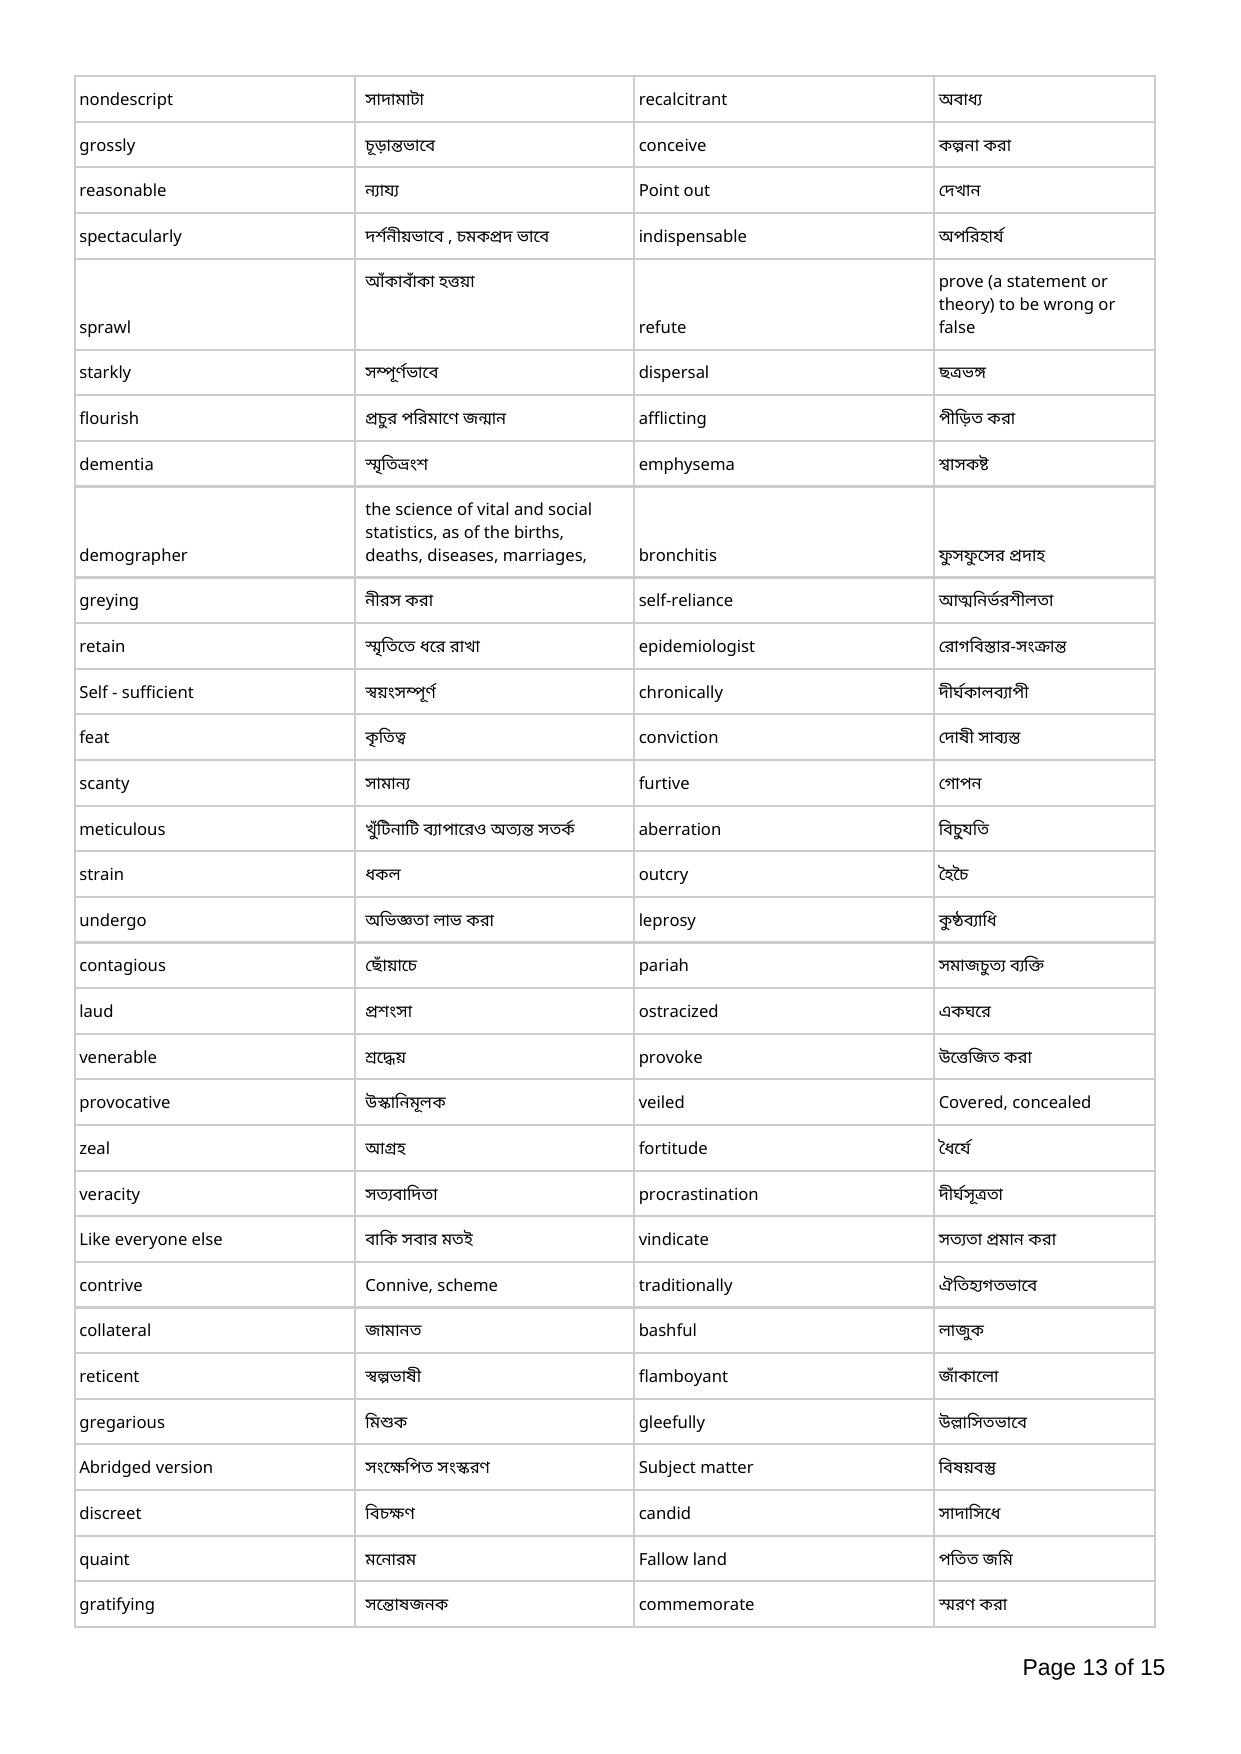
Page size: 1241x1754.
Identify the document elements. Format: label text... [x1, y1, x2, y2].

table_cell bronchitis [635, 488, 933, 576]
table_cell বিচক্ষণ [356, 1491, 633, 1534]
table_cell ঐতিহ্যগতভাবে [935, 1263, 1154, 1306]
table_cell অপরিহার্য [935, 214, 1154, 257]
table_cell refute [635, 260, 933, 348]
table_cell শ্রদ্ধেয় [356, 1035, 633, 1078]
table_cell বিষয়বস্তু [935, 1445, 1154, 1489]
table_cell greying [76, 579, 354, 622]
table_cell পীড়িত করা [935, 396, 1154, 440]
table_cell স্বয়ংসম্পূর্ণ [356, 670, 633, 713]
table_cell conviction [635, 715, 933, 759]
table_cell ন্যায্য [356, 168, 633, 212]
table_cell আগ্রহ [356, 1126, 633, 1169]
table_cell indispensable [635, 214, 933, 257]
table_cell ধৈর্যে [935, 1126, 1154, 1169]
table_cell laud [76, 989, 354, 1033]
table_cell একঘরে [935, 989, 1154, 1033]
table_cell ছোঁয়াচে [356, 944, 633, 987]
table_cell পতিত জমি [935, 1537, 1154, 1580]
table_cell vindicate [635, 1217, 933, 1261]
table_cell veiled [635, 1080, 933, 1124]
table_cell flamboyant [635, 1354, 933, 1398]
table_cell dispersal [635, 351, 933, 394]
table_cell Connive, scheme [356, 1263, 633, 1306]
table_cell veracity [76, 1172, 354, 1215]
table_cell লাজুক [935, 1309, 1154, 1352]
table_cell leprosy [635, 898, 933, 941]
table_cell Abridged version [76, 1445, 354, 1489]
table_cell candid [635, 1491, 933, 1534]
table_cell epidemiologist [635, 624, 933, 668]
table_cell emphysema [635, 442, 933, 485]
table_cell প্রচুর পরিমাণে জন্মান [356, 396, 633, 440]
table_cell সম্পূর্ণভাবে [356, 351, 633, 394]
table_cell demographer [76, 488, 354, 576]
table_cell উল্লাসিতভাবে [935, 1400, 1154, 1443]
table_cell venerable [76, 1035, 354, 1078]
table_cell afflicting [635, 396, 933, 440]
table_cell conceive [635, 123, 933, 166]
table_cell স্মৃতিতে ধরে রাখা [356, 624, 633, 668]
table_cell flourish [76, 396, 354, 440]
table_cell গোপন [935, 761, 1154, 804]
table_cell nondescript [76, 77, 354, 121]
table_cell খুঁটিনাটি ব্যাপারেও অত্যন্ত সতর্ক [356, 807, 633, 850]
table_cell prove (a statement or theory) to be wrong or false [935, 260, 1154, 348]
table_cell Subject matter [635, 1445, 933, 1489]
table_cell সন্তোষজনক [356, 1582, 633, 1626]
table_cell স্বল্পভাষী [356, 1354, 633, 1398]
table_cell starkly [76, 351, 354, 394]
table_cell provocative [76, 1080, 354, 1124]
table_cell bashful [635, 1309, 933, 1352]
table_cell Covered, concealed [935, 1080, 1154, 1124]
table_cell contrive [76, 1263, 354, 1306]
table_cell স্মৃতিভ্রংশ [356, 442, 633, 485]
table_cell zeal [76, 1126, 354, 1169]
table_cell feat [76, 715, 354, 759]
table_cell procrastination [635, 1172, 933, 1215]
table_cell শ্বাসকষ্ট [935, 442, 1154, 485]
table_cell হৈচৈ [935, 852, 1154, 896]
table_cell ছত্রভঙ্গ [935, 351, 1154, 394]
table_cell aberration [635, 807, 933, 850]
table_cell spectacularly [76, 214, 354, 257]
table_cell quaint [76, 1537, 354, 1580]
table_cell নীরস করা [356, 579, 633, 622]
table_cell স্মরণ করা [935, 1582, 1154, 1626]
table_cell উত্তেজিত করা [935, 1035, 1154, 1078]
table_cell অভিজ্ঞতা লাভ করা [356, 898, 633, 941]
table_cell sprawl [76, 260, 354, 348]
table_cell ফুসফুসের প্রদাহ [935, 488, 1154, 576]
table_cell undergo [76, 898, 354, 941]
table_cell সত্যবাদিতা [356, 1172, 633, 1215]
table_cell reasonable [76, 168, 354, 212]
table_cell দেখান [935, 168, 1154, 212]
table_cell বাকি সবার মতই [356, 1217, 633, 1261]
table_cell জামানত [356, 1309, 633, 1352]
table_cell আঁকাবাঁকা হত্তয়া [356, 260, 633, 348]
table_cell রোগবিস্তার-সংক্রান্ত [935, 624, 1154, 668]
table_cell কুষ্ঠব্যাধি [935, 898, 1154, 941]
table_cell দর্শনীয়ভাবে , চমকপ্রদ ভাবে [356, 214, 633, 257]
table_cell মনোরম [356, 1537, 633, 1580]
table_cell grossly [76, 123, 354, 166]
table_cell commemorate [635, 1582, 933, 1626]
table_cell retain [76, 624, 354, 668]
table_cell সংক্ষেপিত সংস্করণ [356, 1445, 633, 1489]
table_cell ধকল [356, 852, 633, 896]
table_cell discreet [76, 1491, 354, 1534]
table_cell gratifying [76, 1582, 354, 1626]
table_cell কৃতিত্ব [356, 715, 633, 759]
table_cell দোষী সাব্যস্ত [935, 715, 1154, 759]
table_cell meticulous [76, 807, 354, 850]
table_cell recalcitrant [635, 77, 933, 121]
table_cell প্রশংসা [356, 989, 633, 1033]
table_cell collateral [76, 1309, 354, 1352]
table_cell gleefully [635, 1400, 933, 1443]
table_cell scanty [76, 761, 354, 804]
table_cell provoke [635, 1035, 933, 1078]
table_cell দীর্ঘকালব্যাপী [935, 670, 1154, 713]
table_cell দীর্ঘসূত্রতা [935, 1172, 1154, 1215]
table_cell traditionally [635, 1263, 933, 1306]
table_cell সামান্য [356, 761, 633, 804]
table_cell Point out [635, 168, 933, 212]
table_cell সত্যতা প্রমান করা [935, 1217, 1154, 1261]
table_cell chronically [635, 670, 933, 713]
table_cell reticent [76, 1354, 354, 1398]
table_cell সাদামাটা [356, 77, 633, 121]
table_cell Like everyone else [76, 1217, 354, 1261]
table_cell outcry [635, 852, 933, 896]
table_cell strain [76, 852, 354, 896]
table_cell Self - sufficient [76, 670, 354, 713]
table_cell the science of vital and social statistics, as of the births, deaths, diseases, marriages, [356, 488, 633, 576]
table_cell কল্পনা করা [935, 123, 1154, 166]
table_cell উস্কানিমূলক [356, 1080, 633, 1124]
table_cell বিচু্যতি [935, 807, 1154, 850]
table_cell মিশুক [356, 1400, 633, 1443]
table_cell fortitude [635, 1126, 933, 1169]
table_cell contagious [76, 944, 354, 987]
table_cell আত্মনির্ভরশীলতা [935, 579, 1154, 622]
table_cell অবাধ্য [935, 77, 1154, 121]
table_cell pariah [635, 944, 933, 987]
table_cell dementia [76, 442, 354, 485]
table_cell self-reliance [635, 579, 933, 622]
table_cell সাদাসিধে [935, 1491, 1154, 1534]
table_cell Fallow land [635, 1537, 933, 1580]
table_cell জাঁকালো [935, 1354, 1154, 1398]
table_cell furtive [635, 761, 933, 804]
table_cell চূড়ান্তভাবে [356, 123, 633, 166]
table_cell ostracized [635, 989, 933, 1033]
table_cell gregarious [76, 1400, 354, 1443]
table_cell সমাজচুত্য ব্যক্তি [935, 944, 1154, 987]
